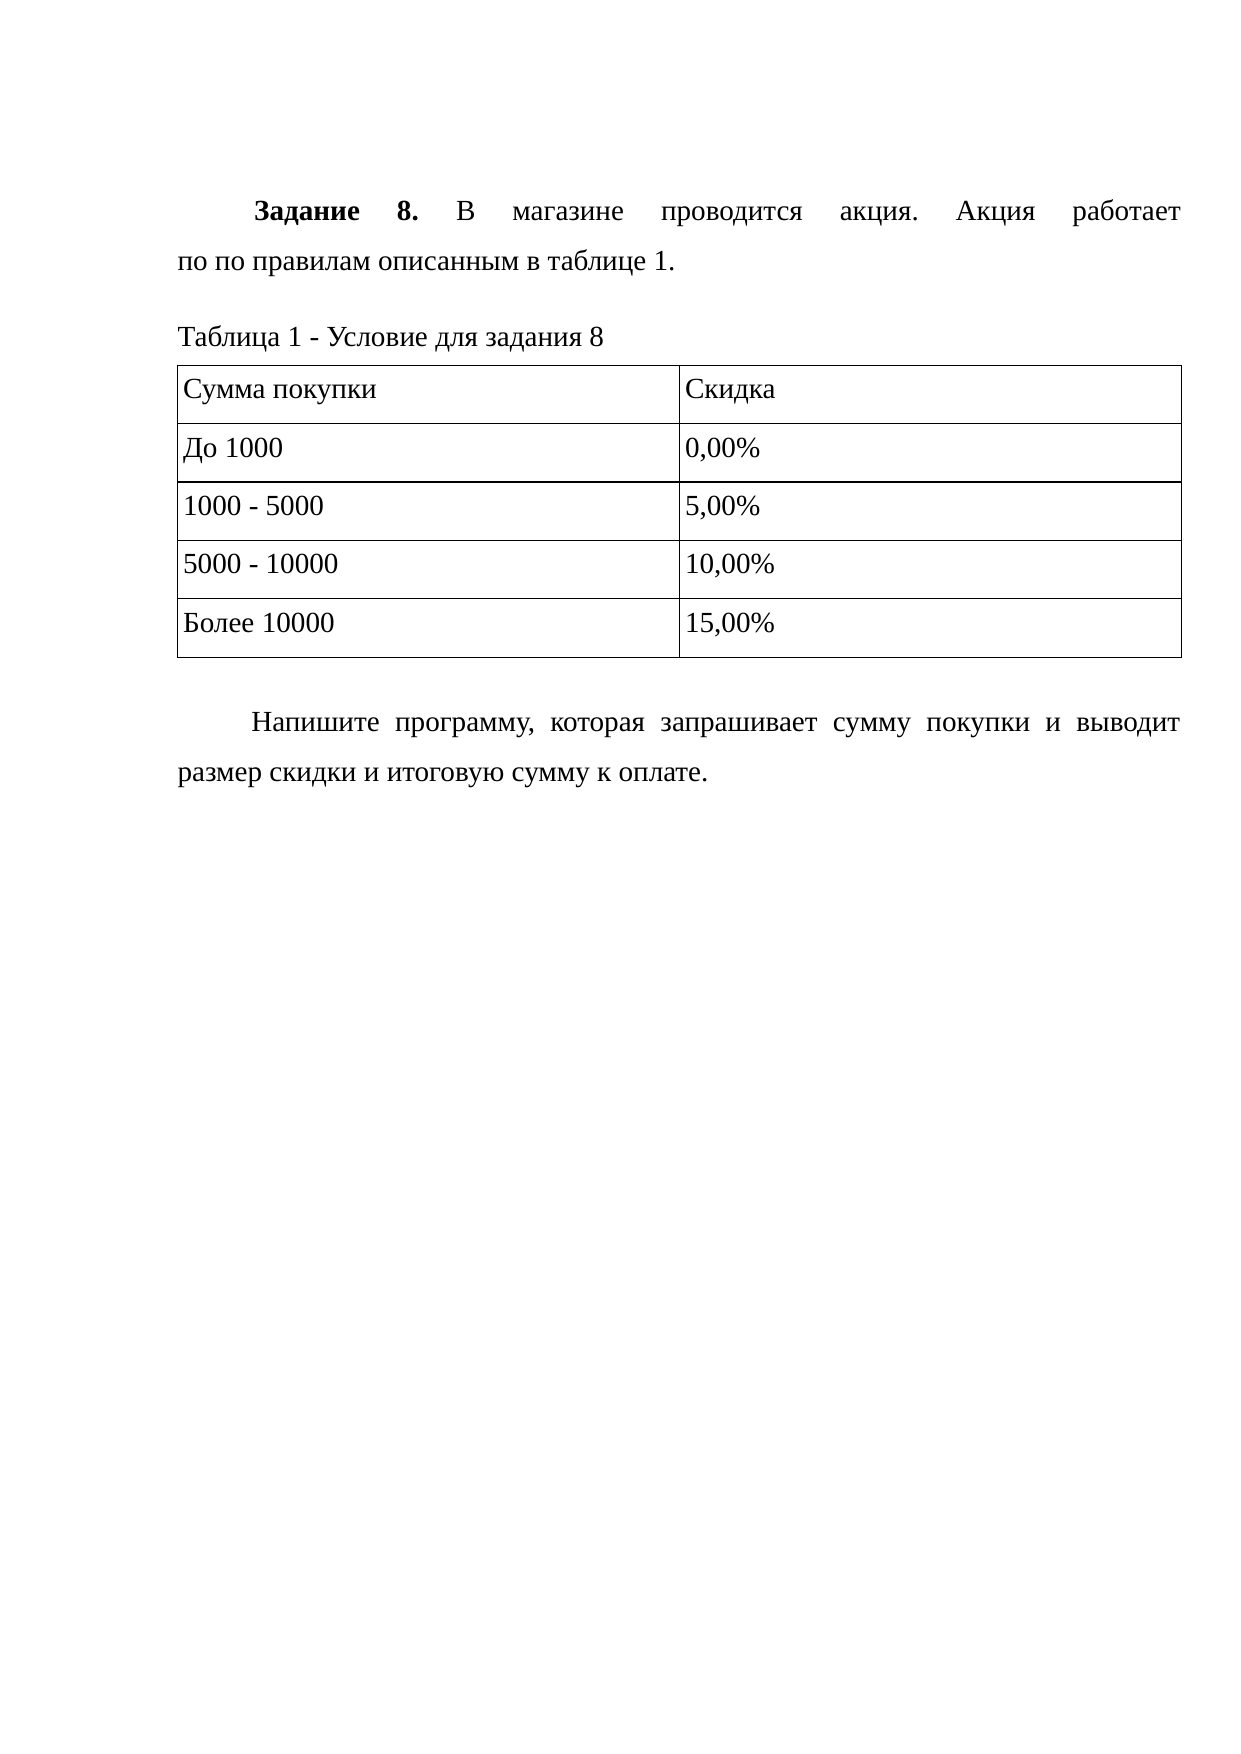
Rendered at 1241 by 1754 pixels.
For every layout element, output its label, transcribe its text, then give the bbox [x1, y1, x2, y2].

table_header Сумма покупки [178, 366, 679, 423]
table_cell Более 10000 [178, 599, 679, 657]
text Напишите программу, которая запрашивает сумму покупки и выводит размер скидки и итоговую сумму к оплате. [177, 704, 1181, 788]
table_cell 0,00% [680, 424, 1181, 481]
table_cell 15,00% [680, 599, 1181, 657]
table_cell 5,00% [680, 483, 1181, 540]
table_cell 1000 - 5000 [178, 483, 679, 540]
table_cell До 1000 [178, 424, 679, 481]
text Задание 8. В магазине проводится акция. Акция работает по по правилам описанным в таблице 1. [177, 193, 1181, 277]
table_cell 5000 - 10000 [178, 541, 679, 598]
table_cell 10,00% [680, 541, 1181, 598]
text Таблица 1 - Условие для задания 8 [177, 319, 1181, 352]
table_header Скидка [680, 366, 1181, 423]
